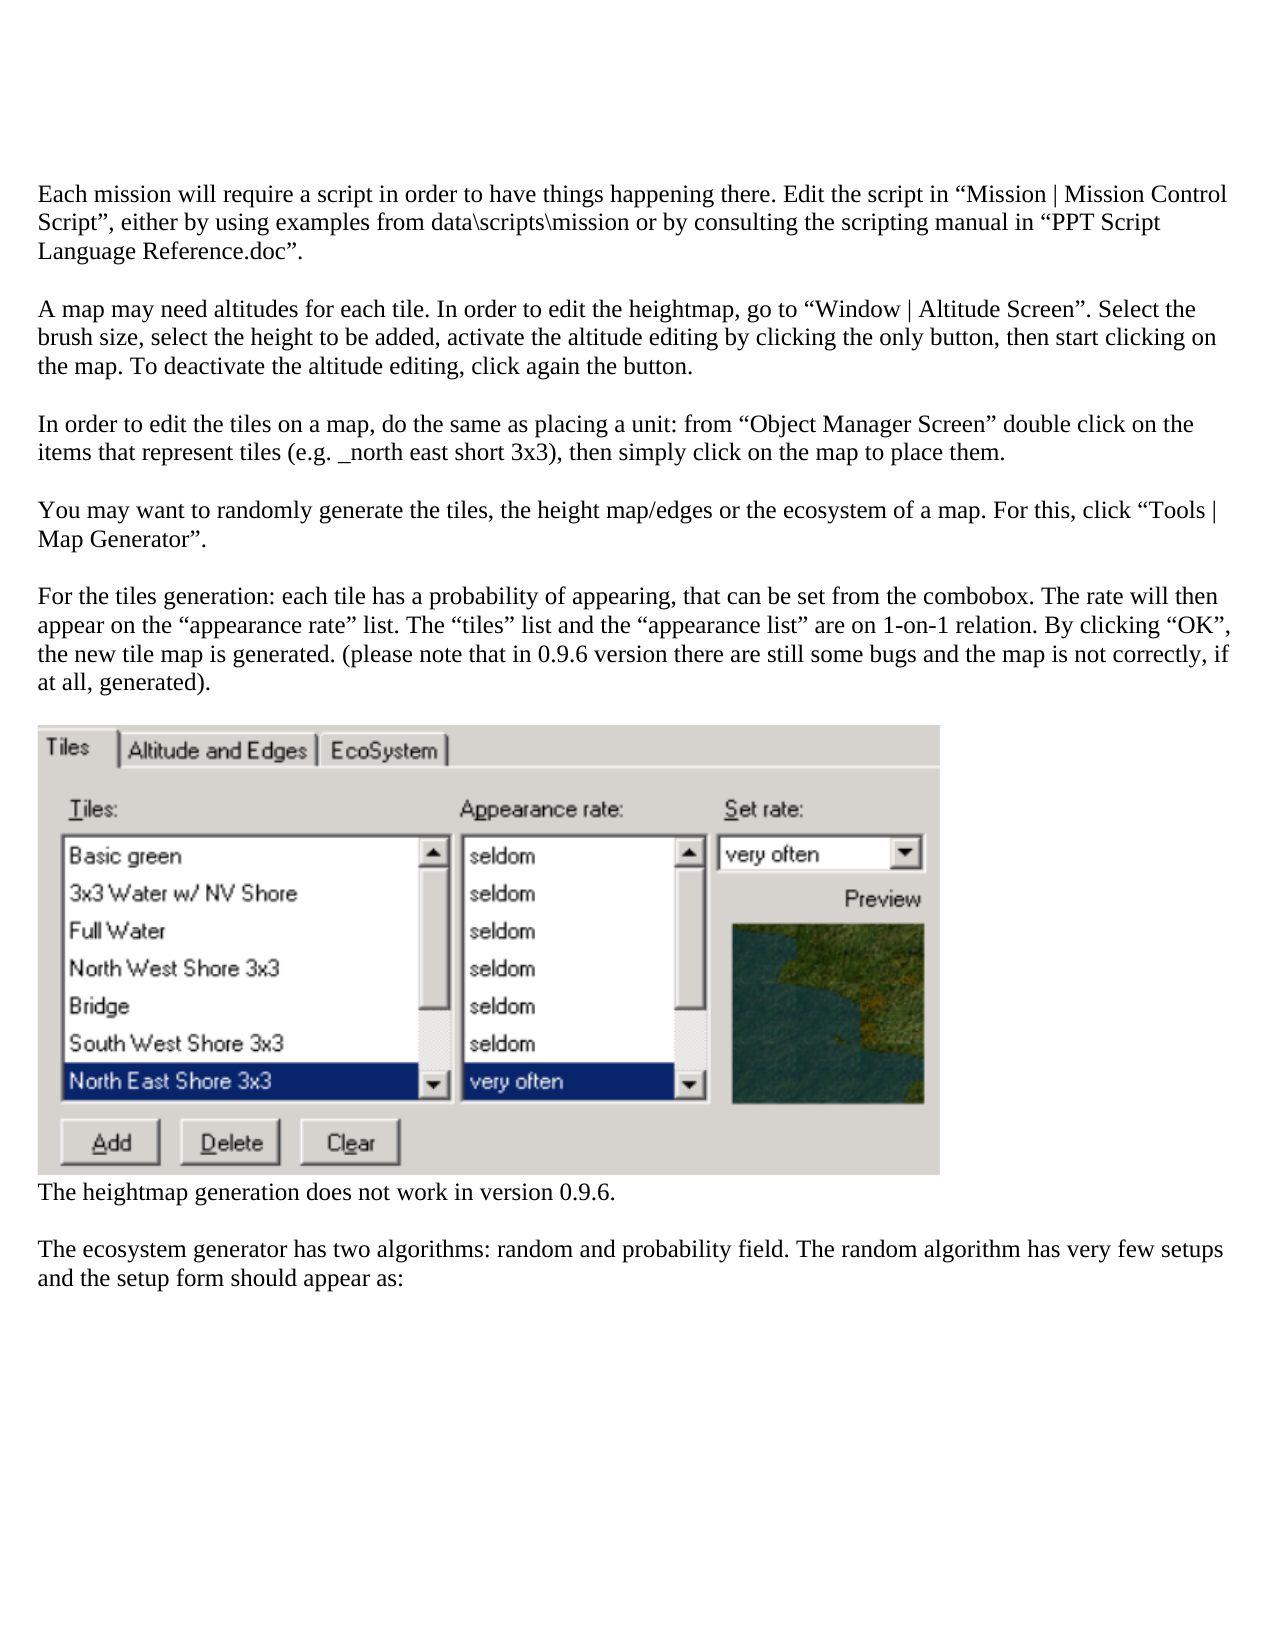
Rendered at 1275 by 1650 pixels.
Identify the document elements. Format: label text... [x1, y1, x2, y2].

text The ecosystem generator has two algorithms: random and probability field. The random algorithm has very few setups and the setup form should appear as: [37, 1234, 1237, 1292]
text In order to edit the tiles on a map, do the same as placing a unit: from “Object Manager Screen” double click on the items that represent tiles (e.g. _north east short 3x3), then simply click on the map to place them. [37, 409, 1237, 466]
text Each mission will require a script in order to have things happening there. Edit the script in “Mission | Mission Control Script”, either by using examples from data\scripts\mission or by consulting the scripting manual in “PPT Script Language Reference.doc”. [37, 179, 1237, 265]
text For the tiles generation: each tile has a probability of appearing, that can be set from the combobox. The rate will then appear on the “appearance rate” list. The “tiles” list and the “appearance list” are on 1-on-1 relation. By clicking “OK”, the new tile map is generated. (please note that in 0.9.6 version there are still some bugs and the map is not correctly, if at all, generated). [37, 581, 1237, 696]
text The heightmap generation does not work in version 0.9.6. [37, 1177, 1237, 1205]
text A map may need altitudes for each tile. In order to edit the heightmap, go to “Window | Altitude Screen”. Select the brush size, select the height to be added, activate the altitude editing by clicking the only button, then start clicking on the map. To deactivate the altitude editing, click again the button. [37, 294, 1237, 380]
text You may want to randomly generate the tiles, the height map/edges or the ecosystem of a map. For this, click “Tools | Map Generator”. [37, 495, 1237, 552]
